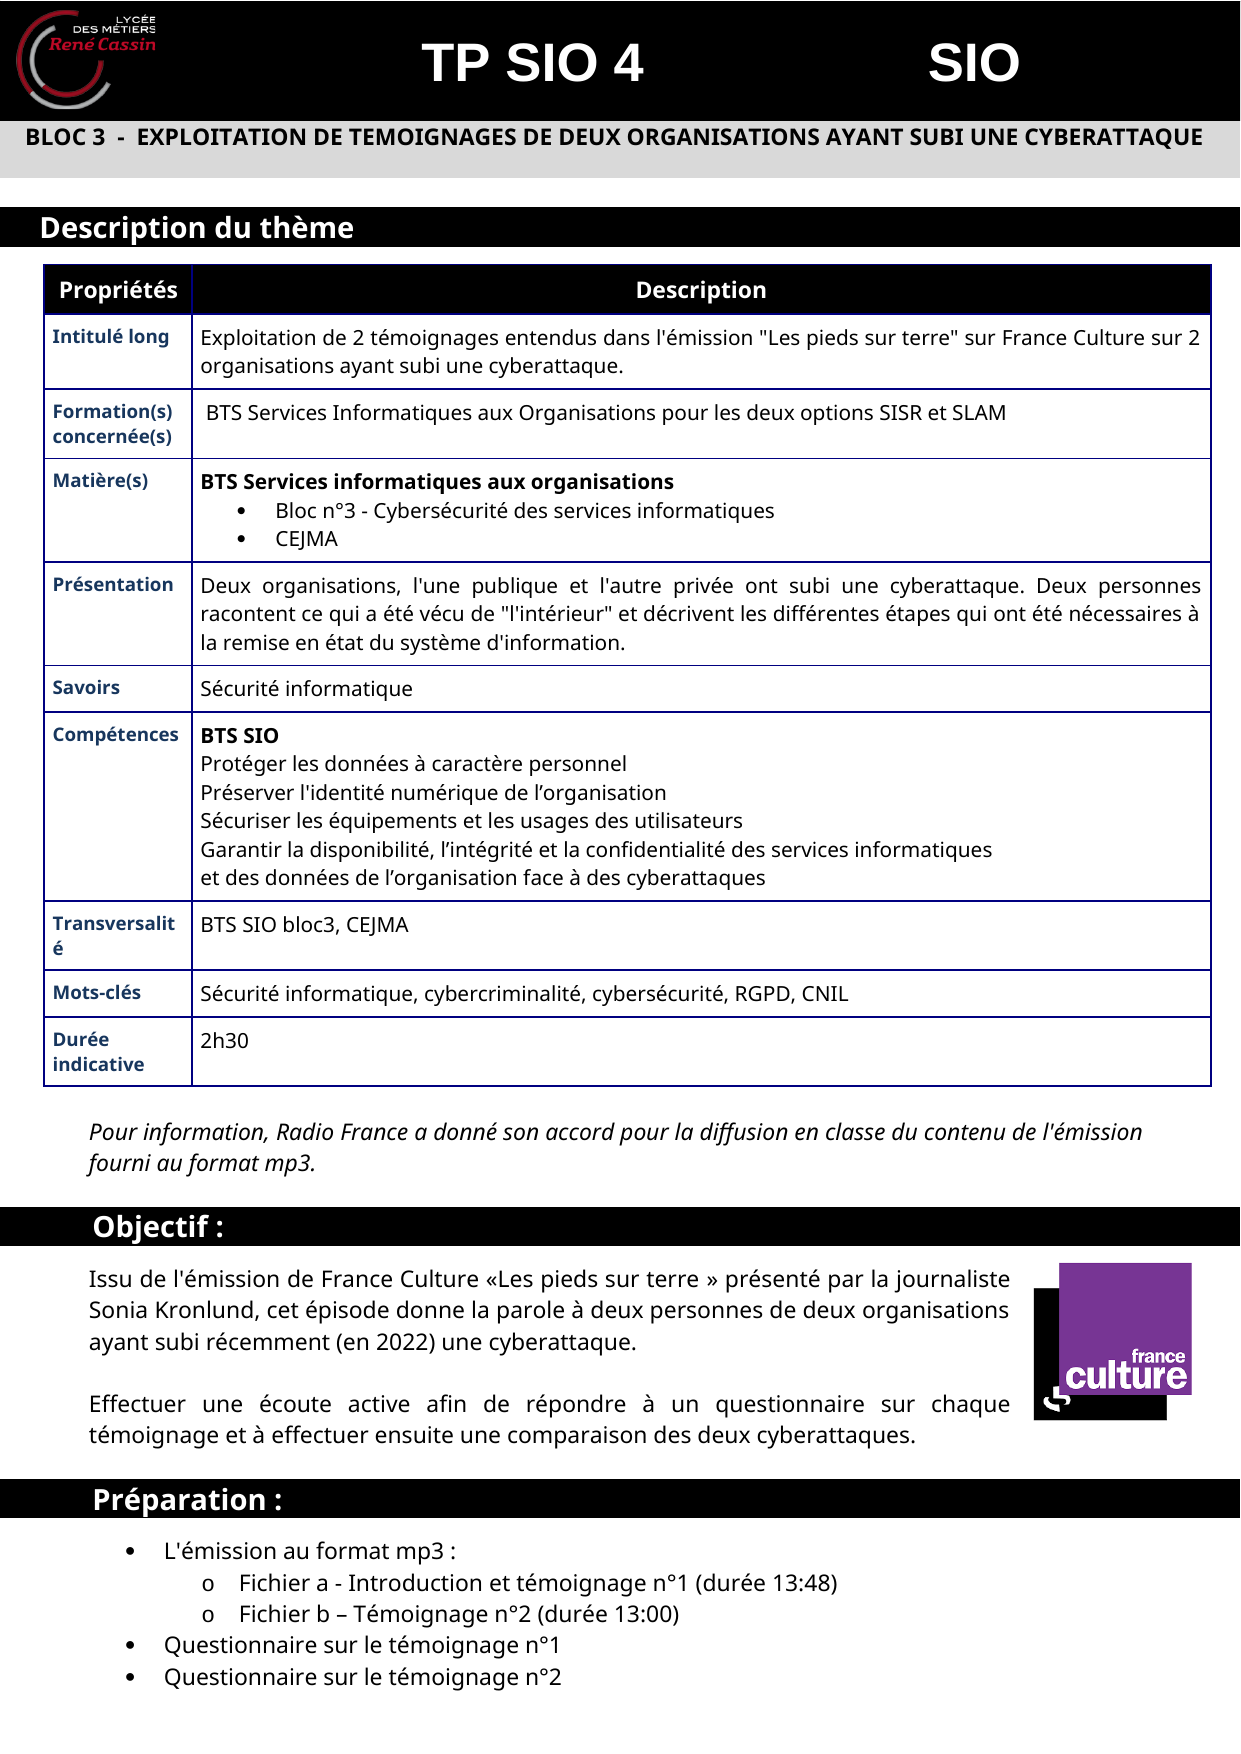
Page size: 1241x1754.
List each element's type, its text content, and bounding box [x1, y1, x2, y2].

table_cell Deux organisations, l'une publique et l'autre privée ont subi une cyberattaque. Deux personnes racontent ce qui a été vécu de "l'intérieur" et décrivent les différentes étapes qui ont été nécessaires à la remise en état du système d'information. [193, 563, 1210, 664]
table_cell Exploitation de 2 témoignages entendus dans l'émission "Les pieds sur terre" sur France Culture sur 2 organisations ayant subi une cyberattaque. [193, 315, 1210, 388]
text Description du thème [0, 207, 1240, 247]
list Fichier b – Témoignage n°2 (durée 13:00) [201, 1598, 1167, 1629]
text Issu de l'émission de France Culture «Les pieds sur terre » présenté par la journaliste Sonia Kronlund, cet épisode donne la parole à deux personnes de deux organisations ayant subi récemment (en 2022) une cyberattaque. [89, 1263, 1029, 1357]
list Fichier a - Introduction et témoignage n°1 (durée 13:48) [201, 1566, 1167, 1598]
table_cell Savoirs [45, 666, 191, 711]
table_cell Compétences [45, 713, 191, 900]
list Questionnaire sur le témoignage n°1 [126, 1629, 1167, 1660]
table_cell BTS Services Informatiques aux Organisations pour les deux options SISR et SLAM [193, 390, 1210, 457]
table_cell Formation(s) concernée(s) [45, 390, 191, 457]
text Objectif : [0, 1207, 1240, 1246]
table_cell Matière(s) [45, 459, 191, 561]
table_cell Sécurité informatique, cybercriminalité, cybersécurité, RGPD, CNIL [193, 971, 1210, 1016]
table_cell BTS Services informatiques aux organisations Bloc n°3 - Cybersécurité des services informatiques CEJMA [193, 459, 1210, 561]
table_cell Présentation [45, 563, 191, 664]
text Pour information, Radio France a donné son accord pour la diffusion en classe du contenu de l'émission fourni au format mp3. [89, 1116, 1167, 1178]
table_cell 2h30 [193, 1018, 1210, 1085]
table_cell BTS SIO bloc3, CEJMA [193, 902, 1210, 969]
list Questionnaire sur le témoignage n°2 [126, 1660, 1167, 1692]
table_cell Sécurité informatique [193, 666, 1210, 711]
table_cell Intitulé long [45, 315, 191, 388]
picture [1029, 1258, 1192, 1421]
table_cell Mots-clés [45, 971, 191, 1016]
list L'émission au format mp3 : [126, 1535, 1167, 1566]
text Préparation : [0, 1479, 1240, 1518]
table_header Propriétés [45, 265, 191, 313]
table_cell Durée indicative [45, 1018, 191, 1085]
text Effectuer une écoute active afin de répondre à un questionnaire sur chaque témoignage et à effectuer ensuite une comparaison des deux cyberattaques. [89, 1388, 1167, 1450]
table_header Description [193, 265, 1210, 313]
table_cell BTS SIO Protéger les données à caractère personnel Préserver l'identité numérique de l’organisation Sécuriser les équipements et les usages des utilisateurs Garantir la disponibilité, l’intégrité et la confidentialité des services informatiques et des données de l’organisation face à des cyberattaques [193, 713, 1210, 900]
table_cell Transversalité [45, 902, 191, 969]
